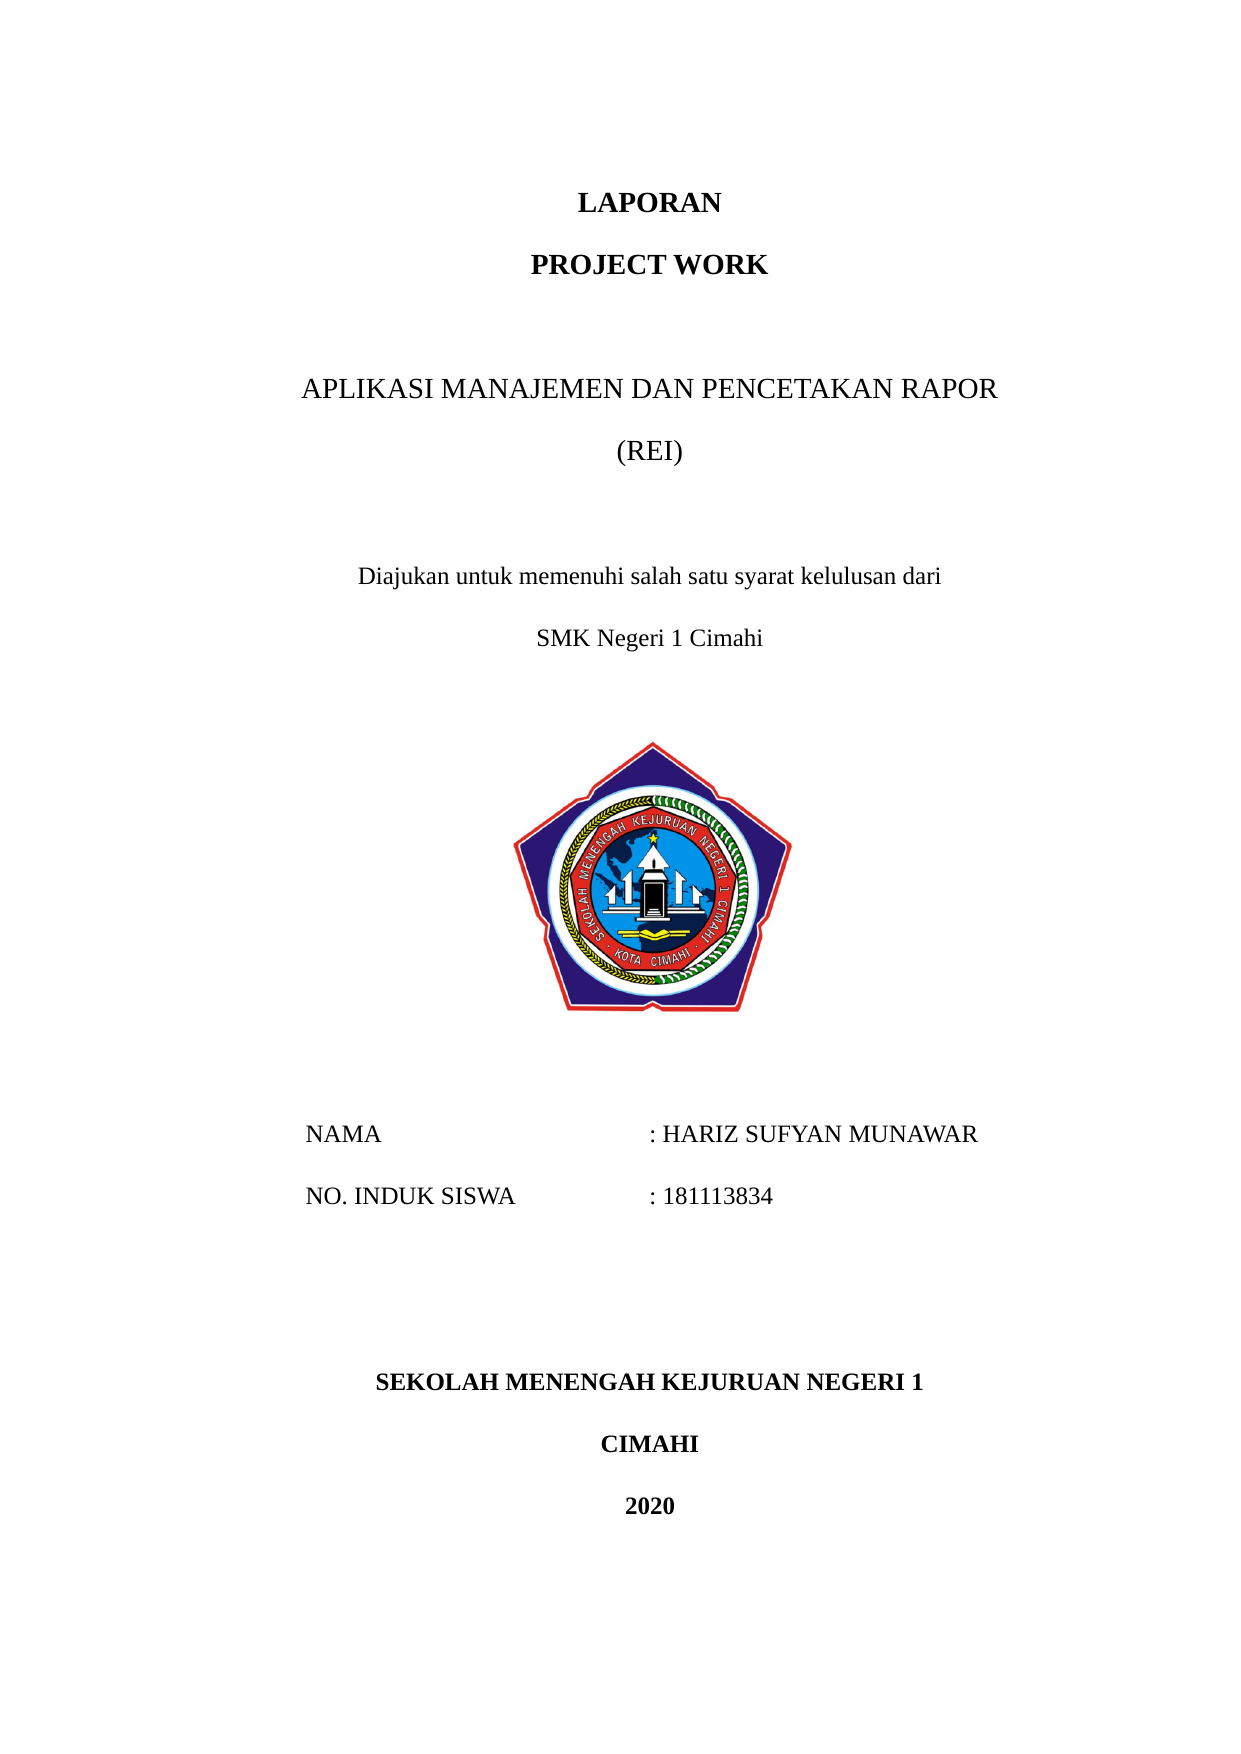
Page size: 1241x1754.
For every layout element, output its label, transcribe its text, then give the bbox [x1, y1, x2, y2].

text LAPORAN [236, 177, 1063, 221]
text Diajukan untuk memenuhi salah satu syarat kelulusan dari [236, 549, 1063, 593]
picture [502, 733, 798, 1029]
table_header : HARIZ SUFYAN MUNAWAR [649, 1107, 1063, 1169]
text CIMAHI [236, 1417, 1063, 1461]
text PROJECT WORK [236, 239, 1063, 283]
text 2020 [236, 1479, 1063, 1523]
text SMK Negeri 1 Cimahi [236, 611, 1063, 655]
table_cell : 181113834 [649, 1169, 1063, 1231]
table_header NAMA [305, 1107, 649, 1169]
text (REI) [236, 425, 1063, 469]
text APLIKASI MANAJEMEN DAN PENCETAKAN RAPOR [236, 363, 1063, 407]
table_cell NO. INDUK SISWA [305, 1169, 649, 1231]
text SEKOLAH MENENGAH KEJURUAN NEGERI 1 [236, 1355, 1063, 1399]
